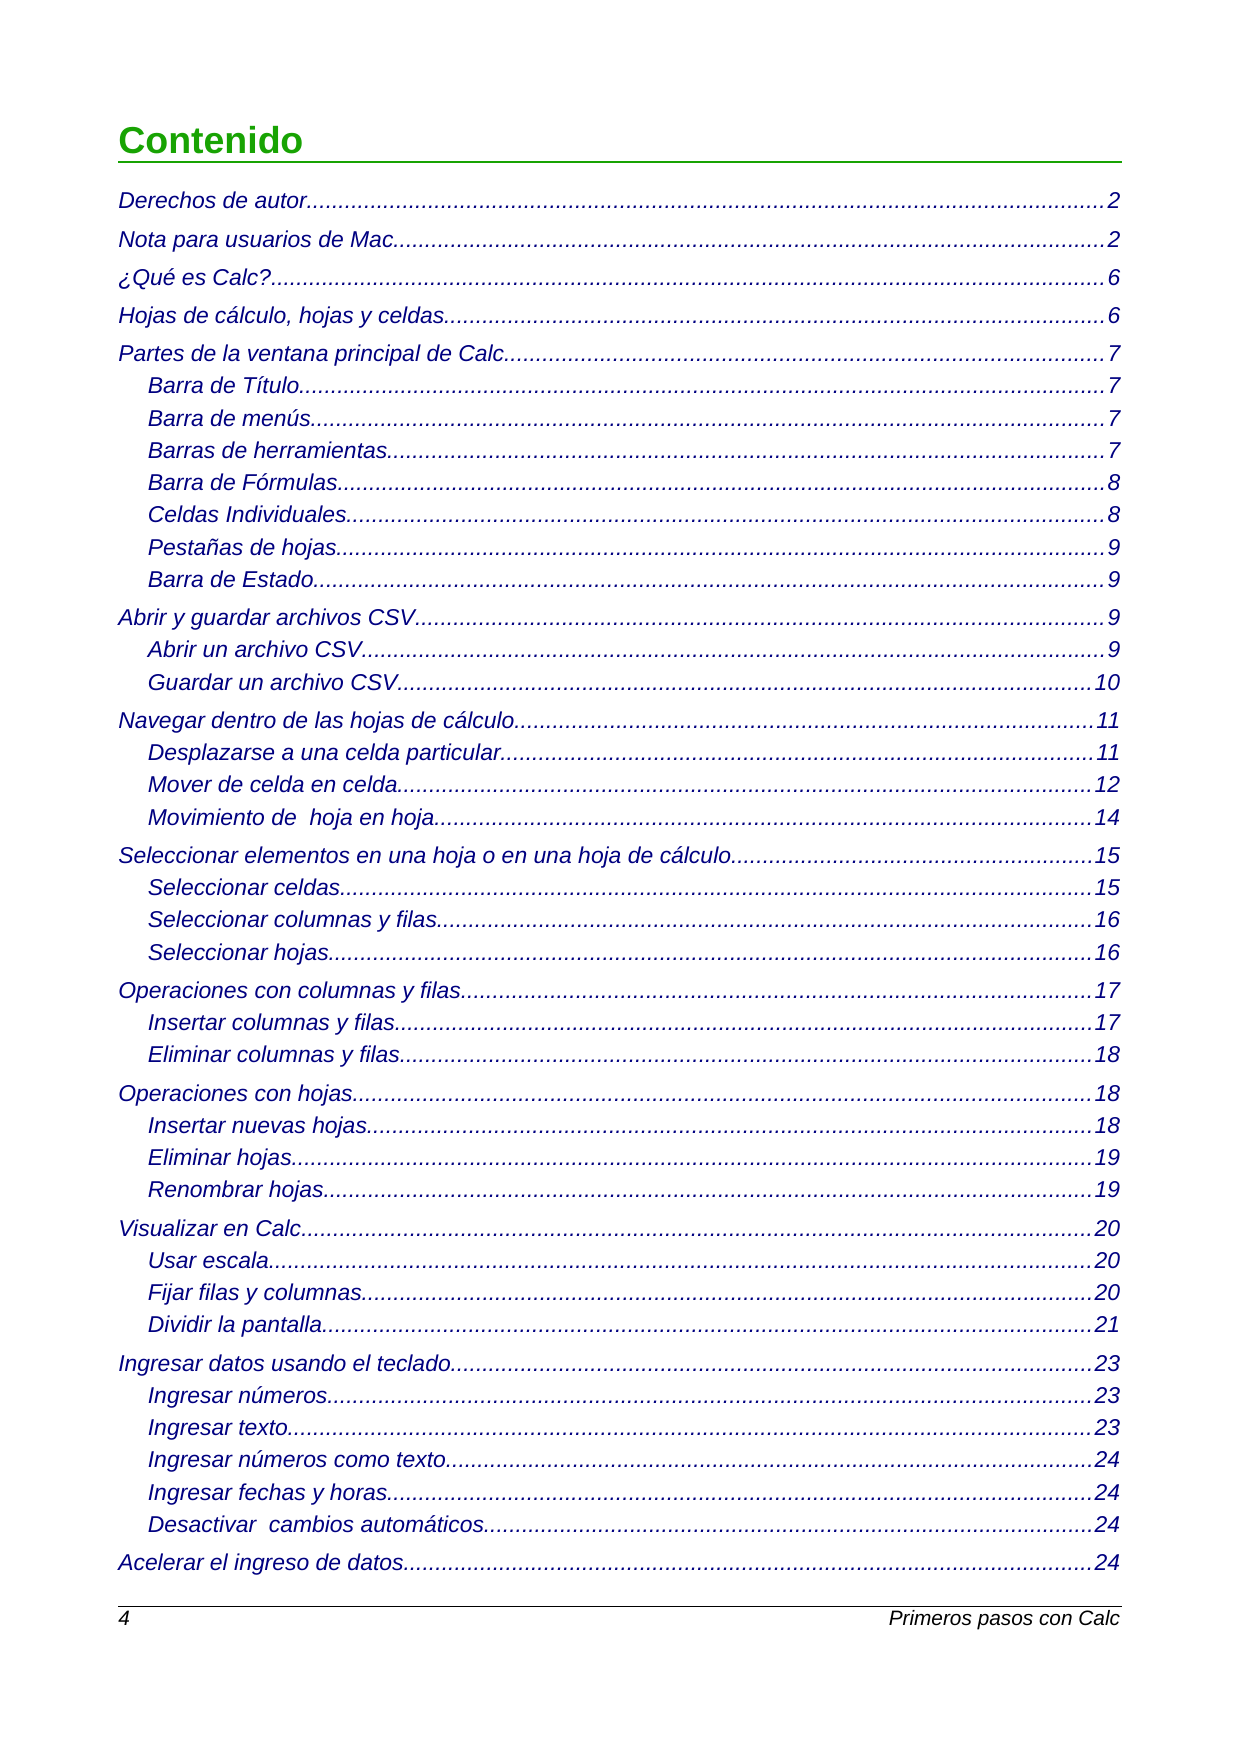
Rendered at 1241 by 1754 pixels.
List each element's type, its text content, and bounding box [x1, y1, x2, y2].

text Acelerar el ingreso de datos 24 [118, 1549, 1122, 1576]
text Abrir un archivo CSV 9 [148, 636, 1122, 663]
text Eliminar hojas 19 [148, 1144, 1122, 1171]
text Ingresar datos usando el teclado 23 [118, 1349, 1122, 1376]
text Nota para usuarios de Mac 2 [118, 226, 1122, 252]
text Eliminar columnas y filas 18 [148, 1041, 1122, 1068]
text Abrir y guardar archivos CSV 9 [118, 604, 1122, 631]
text Derechos de autor 2 [118, 187, 1122, 214]
text Ingresar números 23 [148, 1382, 1122, 1408]
text Seleccionar columnas y filas 16 [148, 906, 1122, 933]
text Guardar un archivo CSV 10 [148, 669, 1122, 695]
text Hojas de cálculo, hojas y celdas 6 [118, 302, 1122, 328]
text Mover de celda en celda 12 [148, 771, 1122, 798]
text Barra de menús 7 [148, 404, 1122, 431]
text Barra de Fórmulas 8 [148, 469, 1122, 496]
text Insertar columnas y filas 17 [148, 1009, 1122, 1036]
text Movimiento de hoja en hoja 14 [148, 804, 1122, 830]
text Ingresar números como texto 24 [148, 1446, 1122, 1473]
text Barra de Título 7 [148, 372, 1122, 399]
text Contenido [118, 118, 1122, 161]
text Celdas Individuales 8 [148, 501, 1122, 528]
text Seleccionar hojas 16 [148, 939, 1122, 965]
text Ingresar fechas y horas 24 [148, 1479, 1122, 1505]
text Seleccionar celdas 15 [148, 874, 1122, 901]
text Renombrar hojas 19 [148, 1176, 1122, 1203]
text Fijar filas y columnas 20 [148, 1279, 1122, 1306]
text Navegar dentro de las hojas de cálculo 11 [118, 707, 1122, 733]
text Insertar nuevas hojas 18 [148, 1112, 1122, 1138]
text Desplazarse a una celda particular 11 [148, 739, 1122, 766]
text Operaciones con hojas 18 [118, 1079, 1122, 1106]
text Dividir la pantalla 21 [148, 1311, 1122, 1338]
text Barra de Estado 9 [148, 566, 1122, 592]
text ¿Qué es Calc? 6 [118, 264, 1122, 290]
text Desactivar cambios automáticos 24 [148, 1511, 1122, 1537]
text Visualizar en Calc 20 [118, 1214, 1122, 1241]
text Partes de la ventana principal de Calc 7 [118, 340, 1122, 366]
text Operaciones con columnas y filas 17 [118, 977, 1122, 1003]
text Pestañas de hojas 9 [148, 534, 1122, 560]
text Seleccionar elementos en una hoja o en una hoja de cálculo 15 [118, 842, 1122, 868]
text Barras de herramientas 7 [148, 437, 1122, 463]
text Ingresar texto 23 [148, 1414, 1122, 1441]
text Usar escala 20 [148, 1247, 1122, 1273]
